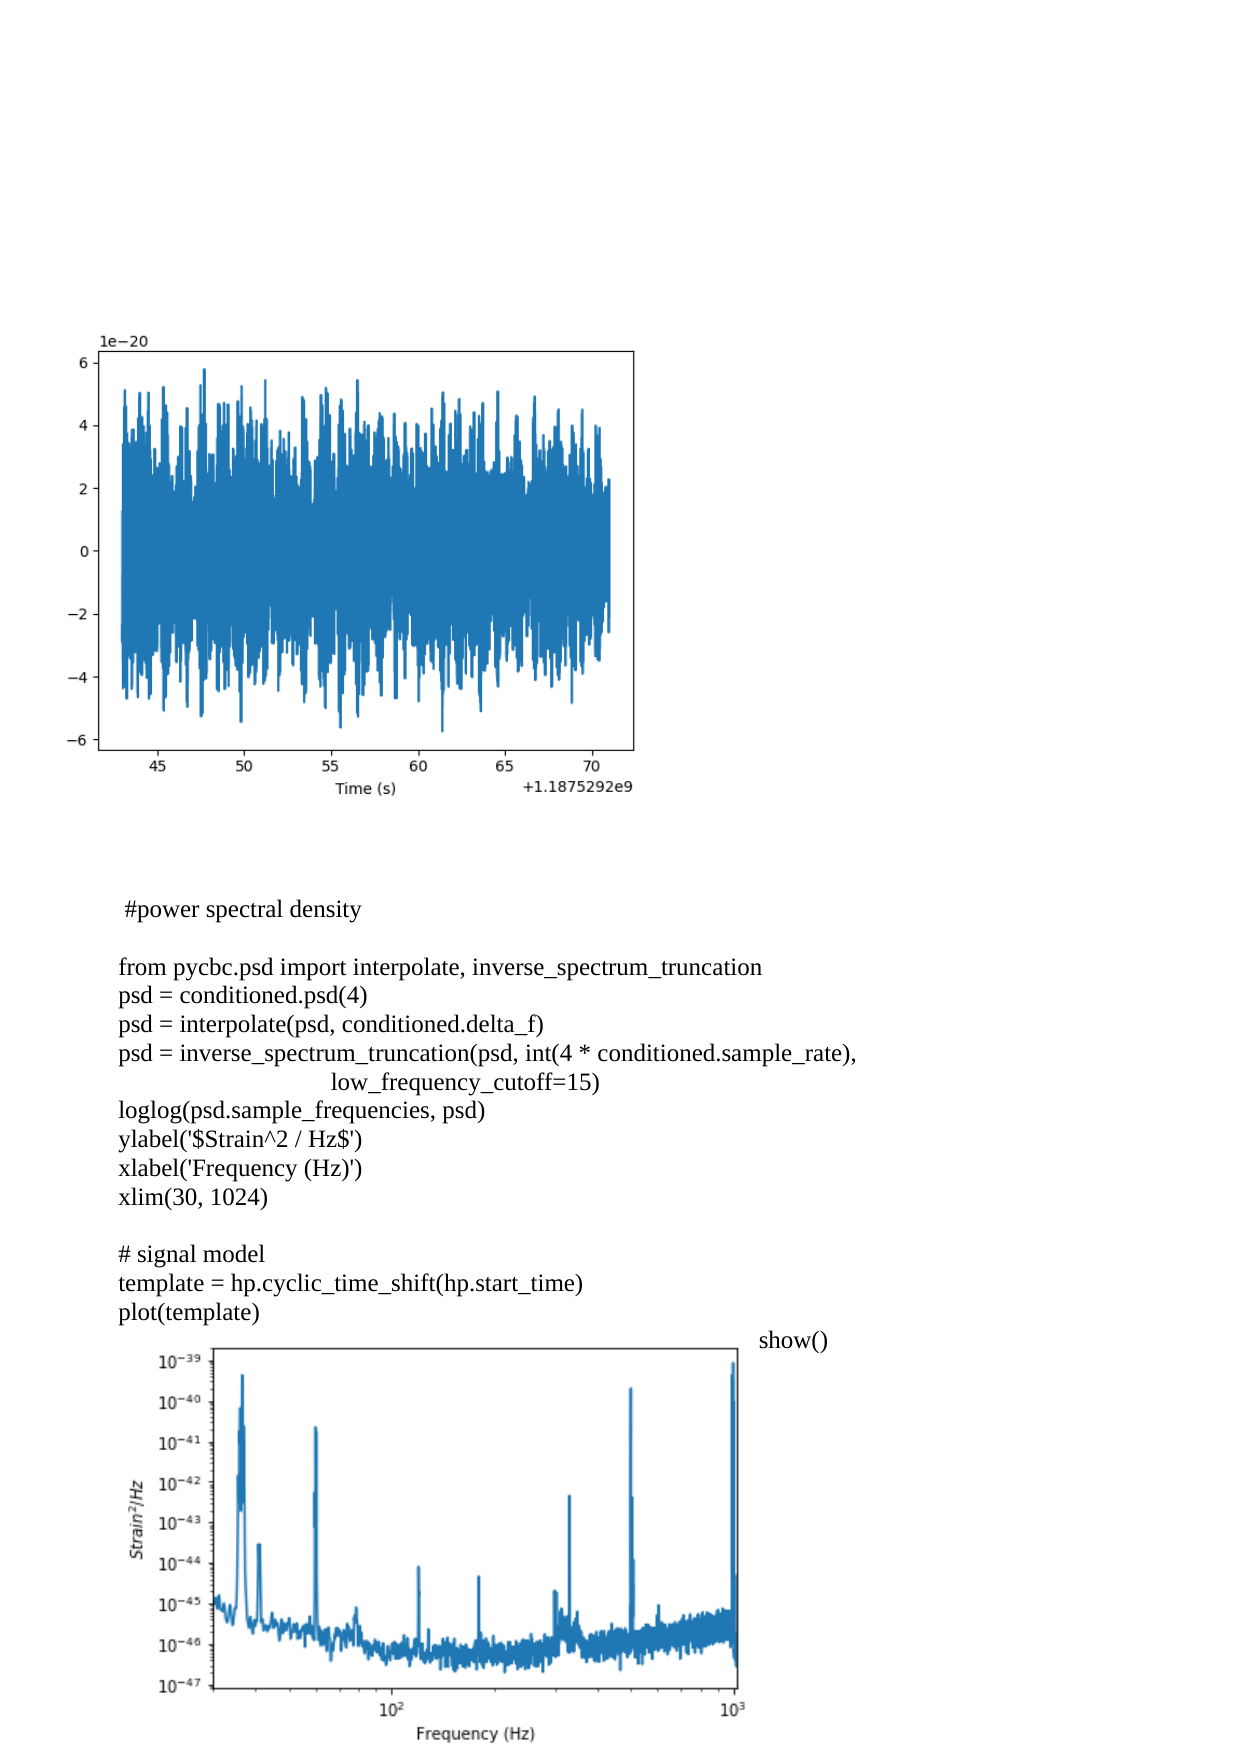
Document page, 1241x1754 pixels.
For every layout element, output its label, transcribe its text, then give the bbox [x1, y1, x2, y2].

text xlabel('Frequency (Hz)') [118, 1153, 1122, 1182]
text template = hp.cyclic_time_shift(hp.start_time) [118, 1268, 1122, 1297]
text psd = conditioned.psd(4) [118, 981, 1122, 1009]
text # signal model [118, 1239, 1122, 1268]
text loglog(psd.sample_frequencies, psd) [118, 1096, 1122, 1124]
text psd = inverse_spectrum_truncation(psd, int(4 * conditioned.sample_rate), [118, 1038, 1122, 1067]
text show() [118, 1326, 1122, 1354]
text from pycbc.psd import interpolate, inverse_spectrum_truncation [118, 952, 1122, 981]
picture [116, 1332, 759, 1754]
text psd = interpolate(psd, conditioned.delta_f) [118, 1009, 1122, 1038]
text plot(template) [118, 1297, 1122, 1326]
text xlim(30, 1024) [118, 1182, 1122, 1211]
text low_frequency_cutoff=15) [118, 1067, 1122, 1096]
picture [55, 324, 644, 807]
text ylabel('$Strain^2 / Hz$') [118, 1124, 1122, 1153]
text #power spectral density [118, 894, 1122, 923]
